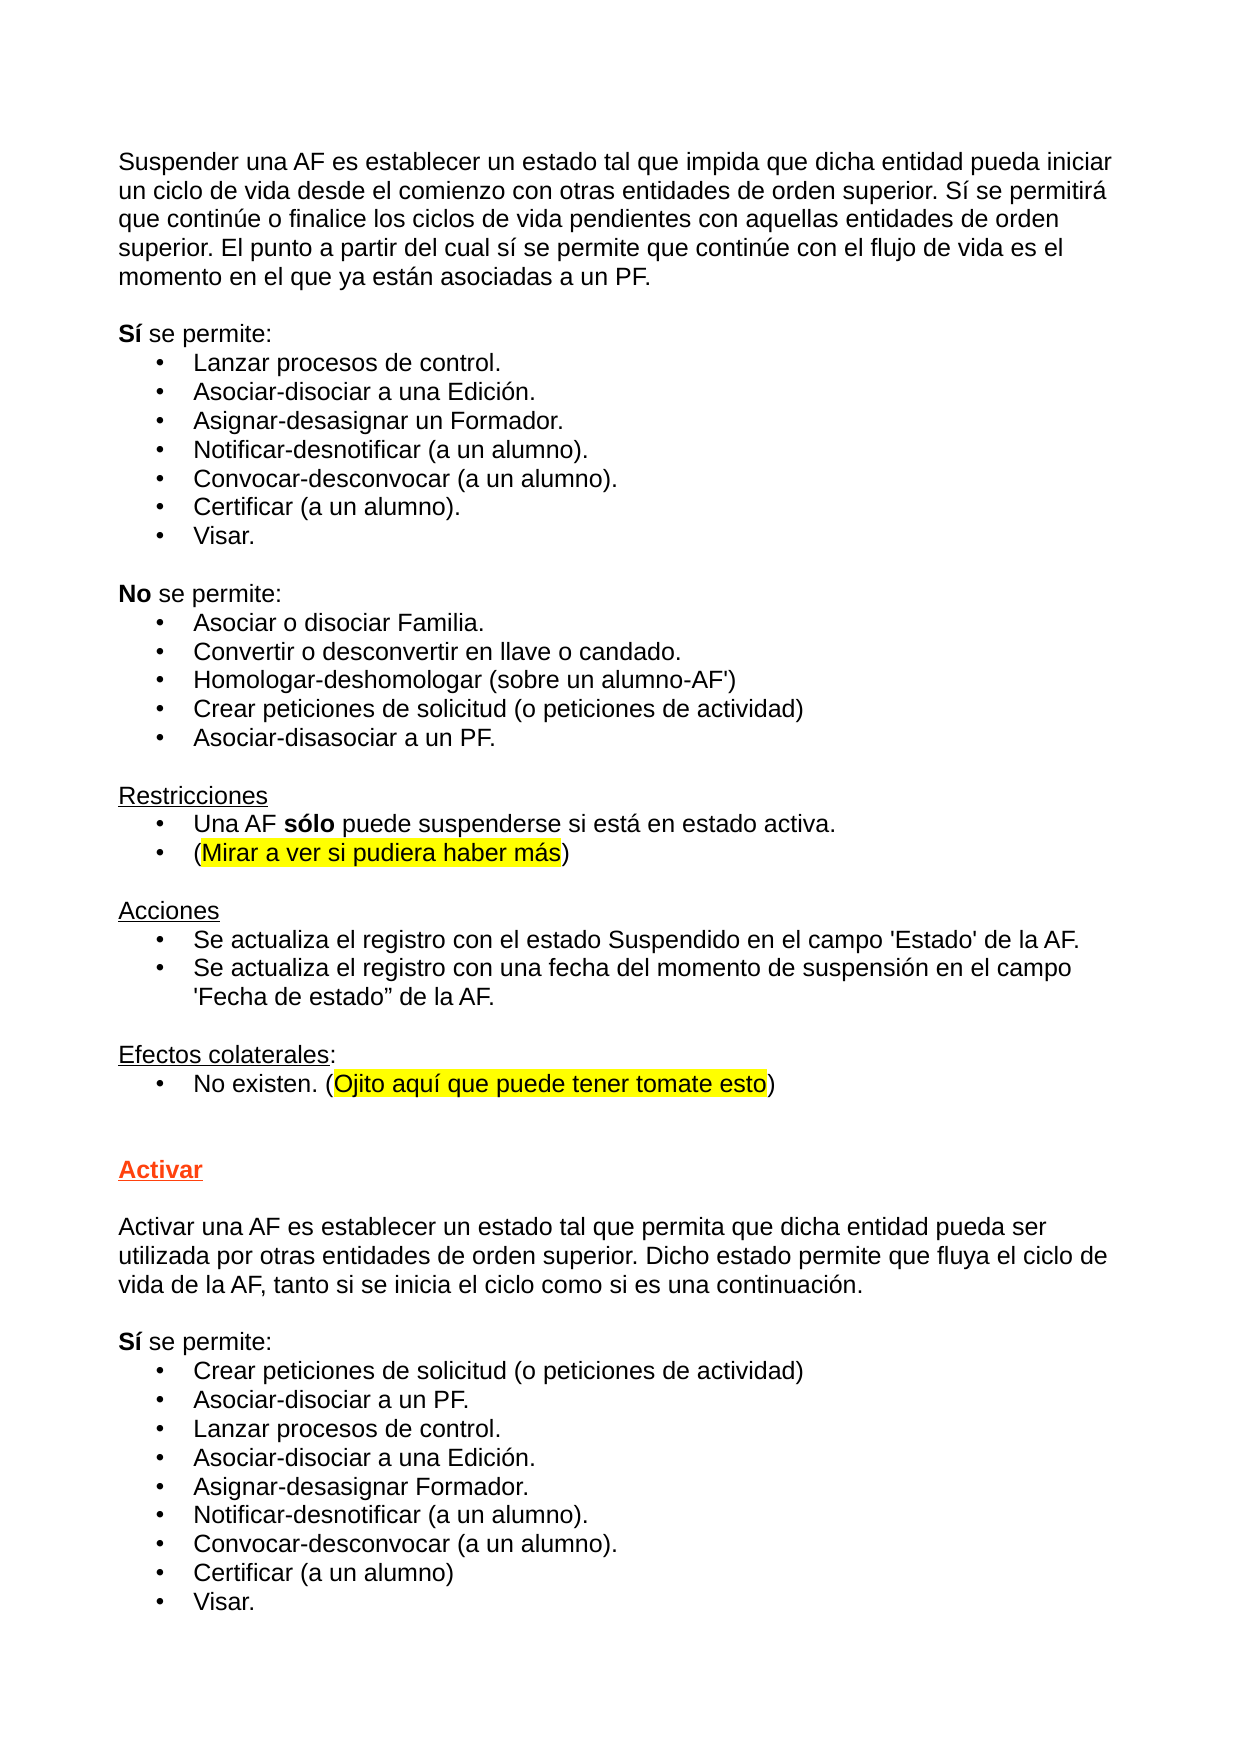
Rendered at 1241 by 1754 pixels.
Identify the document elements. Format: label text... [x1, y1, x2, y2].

list Convocar-desconvocar (a un alumno). [156, 1529, 1122, 1558]
text Efectos colaterales: [118, 1040, 1122, 1068]
text Activar una AF es establecer un estado tal que permita que dicha entidad pueda ser utilizada por otras entidades de orden superior. Dicho estado permite que fluya el ciclo de vida de la AF, tanto si se inicia el ciclo como si es una continuación. [118, 1212, 1122, 1299]
list Notificar-desnotificar (a un alumno). [156, 435, 1122, 463]
text Sí se permite: [118, 319, 1122, 348]
text Restricciones [118, 781, 1122, 809]
list Se actualiza el registro con el estado Suspendido en el campo 'Estado' de la AF. [156, 924, 1122, 953]
list Asociar-disasociar a un PF. [156, 723, 1122, 752]
list Notificar-desnotificar (a un alumno). [156, 1500, 1122, 1529]
list Visar. [156, 1587, 1122, 1616]
text Acciones [118, 896, 1122, 924]
list Crear peticiones de solicitud (o peticiones de actividad) [156, 1356, 1122, 1385]
list Convertir o desconvertir en llave o candado. [156, 636, 1122, 665]
text Sí se permite: [118, 1327, 1122, 1356]
list Lanzar procesos de control. [156, 1414, 1122, 1443]
list Crear peticiones de solicitud (o peticiones de actividad) [156, 694, 1122, 723]
list Certificar (a un alumno) [156, 1558, 1122, 1587]
list Una AF sólo puede suspenderse si está en estado activa. [156, 809, 1122, 838]
list Homologar-deshomologar (sobre un alumno-AF') [156, 665, 1122, 694]
list Asociar o disociar Familia. [156, 608, 1122, 636]
text No se permite: [118, 579, 1122, 608]
list Convocar-desconvocar (a un alumno). [156, 463, 1122, 492]
list Certificar (a un alumno). [156, 492, 1122, 521]
list Lanzar procesos de control. [156, 348, 1122, 377]
text Suspender una AF es establecer un estado tal que impida que dicha entidad pueda iniciar un ciclo de vida desde el comienzo con otras entidades de orden superior. Sí se permitirá que continúe o finalice los ciclos de vida pendientes con aquellas entidades de orden superior. El punto a partir del cual sí se permite que continúe con el flujo de vida es el momento en el que ya están asociadas a un PF. [118, 147, 1122, 291]
list Asignar-desasignar Formador. [156, 1472, 1122, 1500]
list Asignar-desasignar un Formador. [156, 406, 1122, 435]
list Asociar-disociar a una Edición. [156, 1443, 1122, 1472]
text Activar [118, 1155, 1122, 1184]
list Asociar-disociar a un PF. [156, 1385, 1122, 1414]
list (Mirar a ver si pudiera haber más) [156, 838, 1122, 867]
list Se actualiza el registro con una fecha del momento de suspensión en el campo 'Fecha de estado” de la AF. [156, 953, 1122, 1011]
list Asociar-disociar a una Edición. [156, 377, 1122, 406]
list No existen. (Ojito aquí que puede tener tomate esto) [156, 1068, 1122, 1097]
list Visar. [156, 521, 1122, 550]
